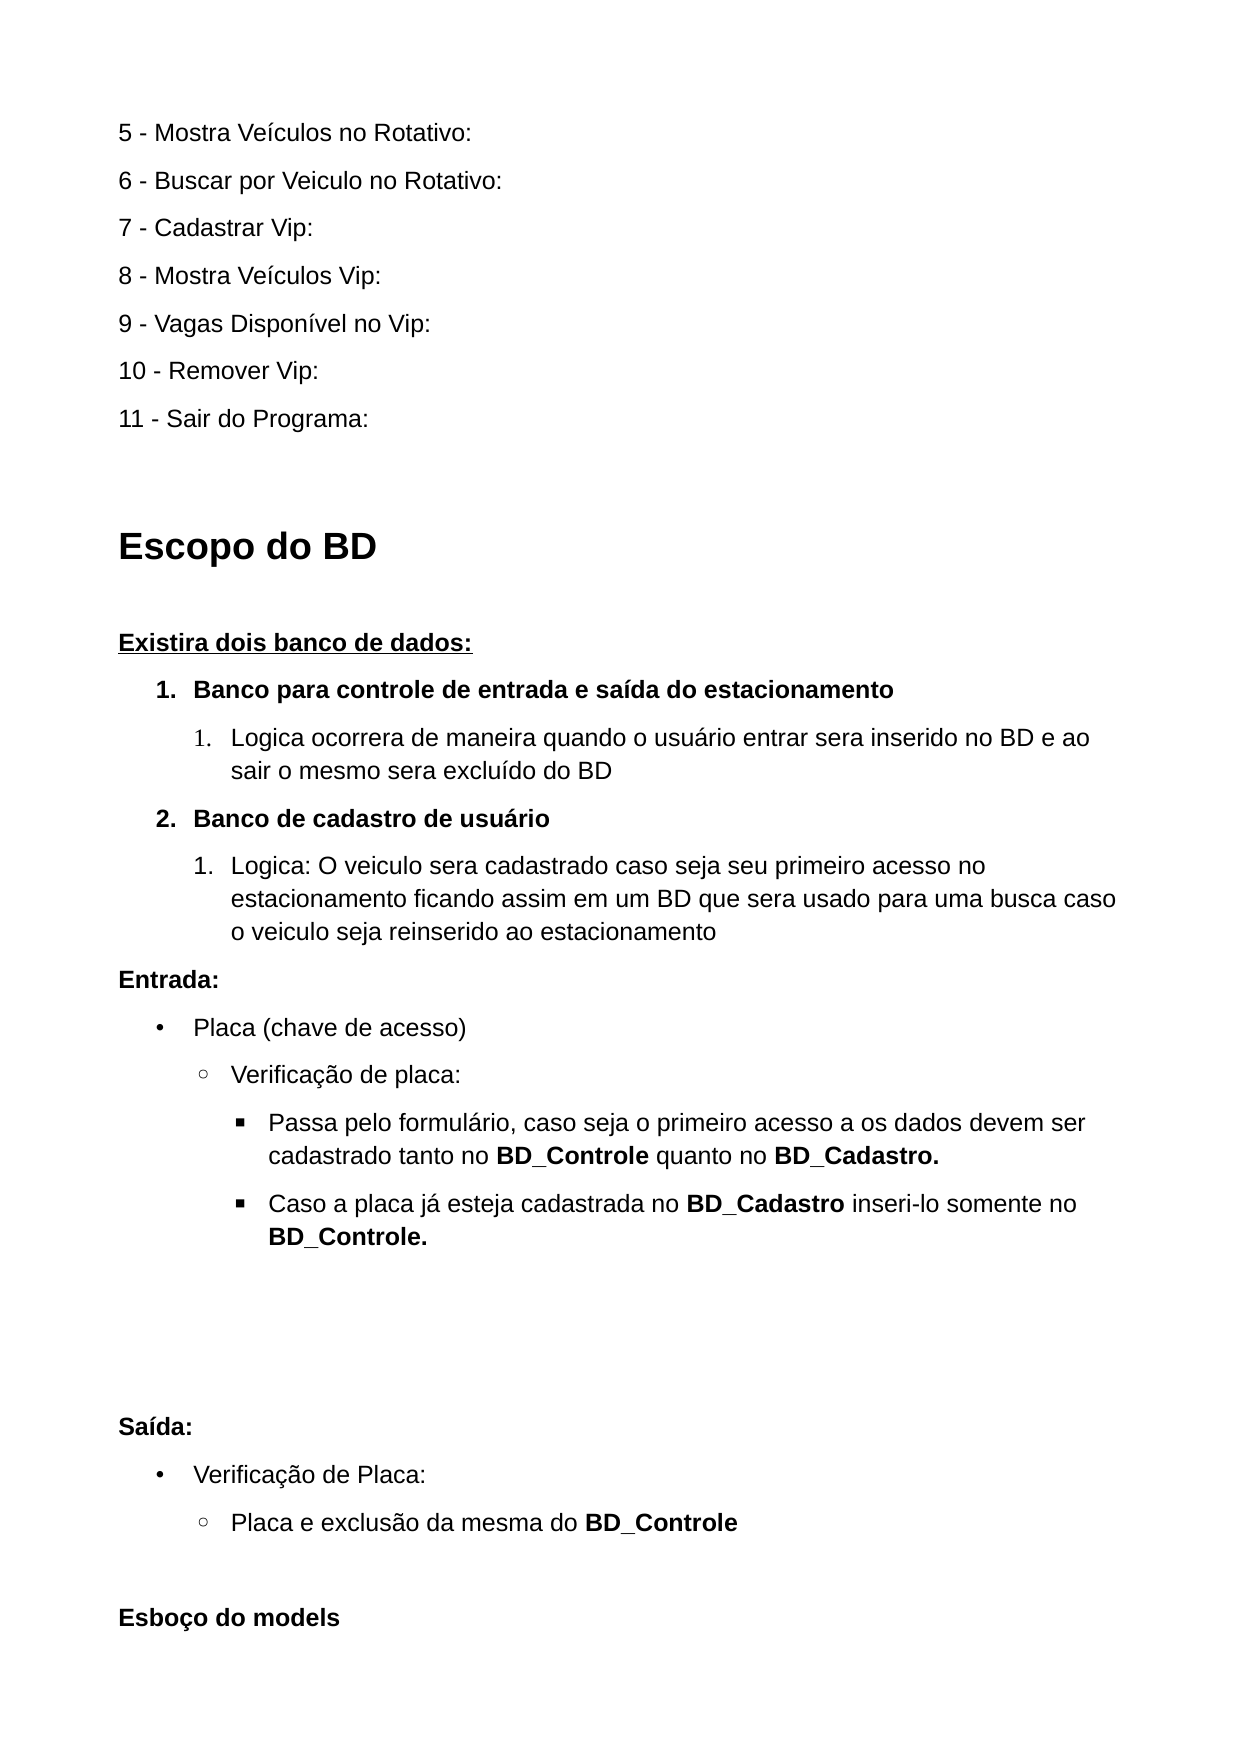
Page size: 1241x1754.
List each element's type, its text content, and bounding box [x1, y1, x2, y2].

list Caso a placa já esteja cadastrada no BD_Cadastro inseri-lo somente no BD_Controle. [231, 1189, 1122, 1251]
text 6 - Buscar por Veiculo no Rotativo: [118, 166, 1122, 194]
text 7 - Cadastrar Vip: [118, 213, 1122, 242]
text Saída: [118, 1412, 1122, 1441]
subtitle Escopo do BD [118, 524, 1122, 568]
text 8 - Mostra Veículos Vip: [118, 261, 1122, 290]
list Placa (chave de acesso) [156, 1012, 1122, 1041]
list Banco de cadastro de usuário [156, 804, 1122, 832]
list Verificação de Placa: [156, 1460, 1122, 1489]
list Logica ocorrera de maneira quando o usuário entrar sera inserido no BD e ao sair o mesmo sera excluído do BD [193, 723, 1122, 785]
text 10 - Remover Vip: [118, 356, 1122, 385]
text 5 - Mostra Veículos no Rotativo: [118, 118, 1122, 147]
list Passa pelo formulário, caso seja o primeiro acesso a os dados devem ser cadastrado tanto no BD_Controle quanto no BD_Cadastro. [231, 1108, 1122, 1170]
text Entrada: [118, 965, 1122, 994]
list Logica: O veiculo sera cadastrado caso seja seu primeiro acesso no estacionamento ficando assim em um BD que sera usado para uma busca caso o veiculo seja reinserido ao estacionamento [193, 851, 1122, 946]
text 9 - Vagas Disponível no Vip: [118, 308, 1122, 337]
text Esboço do models [118, 1603, 1122, 1632]
text 11 - Sair do Programa: [118, 404, 1122, 432]
text Existira dois banco de dados: [118, 628, 1122, 656]
list Placa e exclusão da mesma do BD_Controle [193, 1507, 1122, 1536]
list Banco para controle de entrada e saída do estacionamento [156, 675, 1122, 704]
list Verificação de placa: [193, 1060, 1122, 1089]
